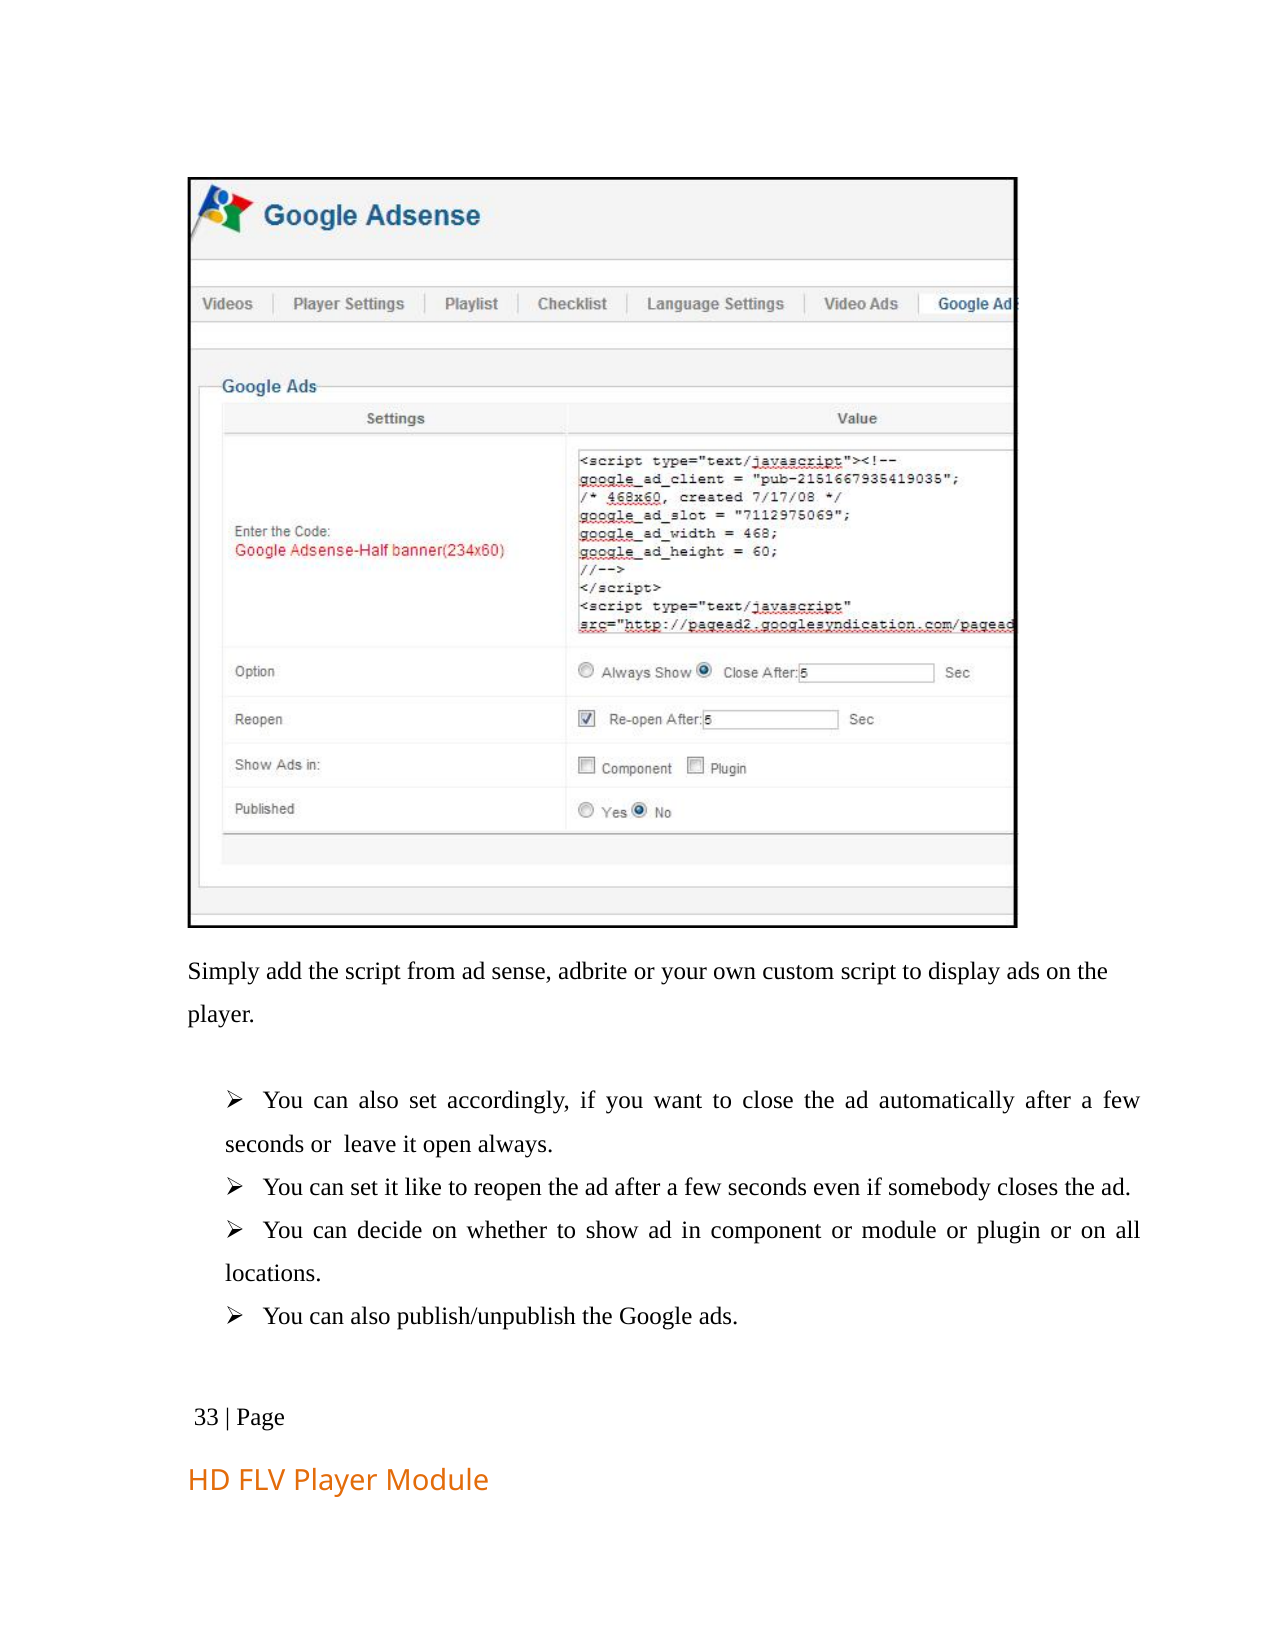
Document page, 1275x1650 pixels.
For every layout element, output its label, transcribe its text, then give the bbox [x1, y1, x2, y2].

picture [187, 177, 1019, 928]
list You can set it like to reopen the ad after a few seconds even if somebody closes the ad. [225, 1172, 1141, 1201]
list You can decide on whether to show ad in component or module or plugin or on all locations. [225, 1215, 1141, 1287]
list You can also set accordingly, if you want to close the ad automatically after a few seconds or leave it open always. [225, 1086, 1141, 1157]
text HD FLV Player Module [187, 1459, 1141, 1499]
text 46 | Page [187, 1402, 1141, 1431]
text Simply add the script from ad sense, adbrite or your own custom script to display ads on the player. [187, 956, 1141, 1028]
list You can also publish/unpublish the Google ads. [225, 1301, 1141, 1330]
